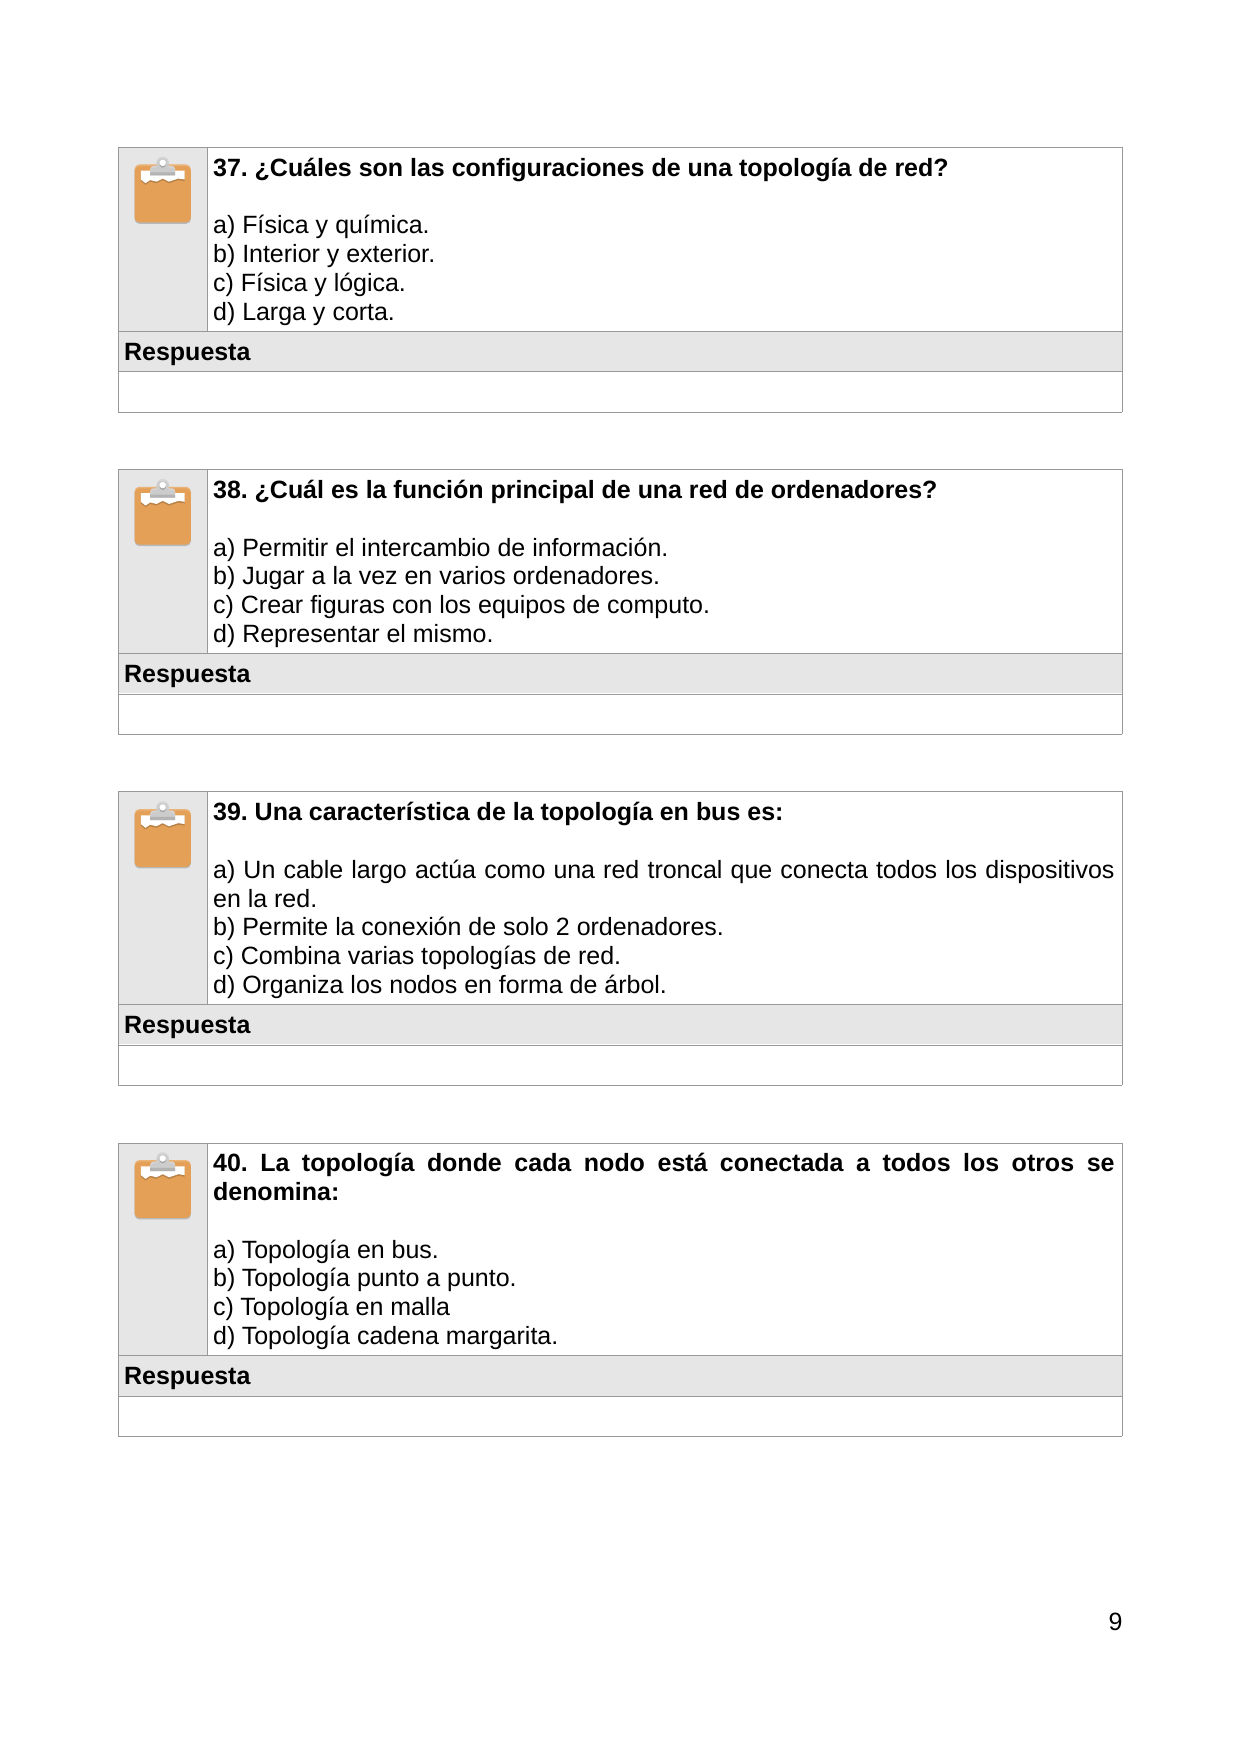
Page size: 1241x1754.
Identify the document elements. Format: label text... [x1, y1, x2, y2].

table_cell [119, 695, 1122, 734]
table_header 40. La topología donde cada nodo está conectada a todos los otros se denomina: a) Topología en bus. b) Topología punto a punto. c) Topología en malla d) Topología cadena margarita. [208, 1144, 1122, 1355]
table_cell [119, 372, 1122, 412]
table_header [119, 148, 207, 331]
table_header 38. ¿Cuál es la función principal de una red de ordenadores? a) Permitir el intercambio de información. b) Jugar a la vez en varios ordenadores. c) Crear figuras con los equipos de computo. d) Representar el mismo. [208, 470, 1122, 653]
table_header 37. ¿Cuáles son las configuraciones de una topología de red? a) Física y química. b) Interior y exterior. c) Física y lógica. d) Larga y corta. [208, 148, 1122, 331]
table_header 39. Una característica de la topología en bus es: a) Un cable largo actúa como una red troncal que conecta todos los dispositivos en la red. b) Permite la conexión de solo 2 ordenadores. c) Combina varias topologías de red. d) Organiza los nodos en forma de árbol. [208, 792, 1122, 1004]
table_cell Respuesta [119, 1356, 1122, 1396]
table_header [119, 1144, 207, 1355]
table_cell Respuesta [119, 654, 1122, 693]
table_cell Respuesta [119, 1005, 1122, 1044]
table_header [119, 792, 207, 1004]
table_cell [119, 1397, 1122, 1436]
table_header [119, 470, 207, 653]
table_cell [119, 1046, 1122, 1085]
table_cell Respuesta [119, 332, 1122, 371]
